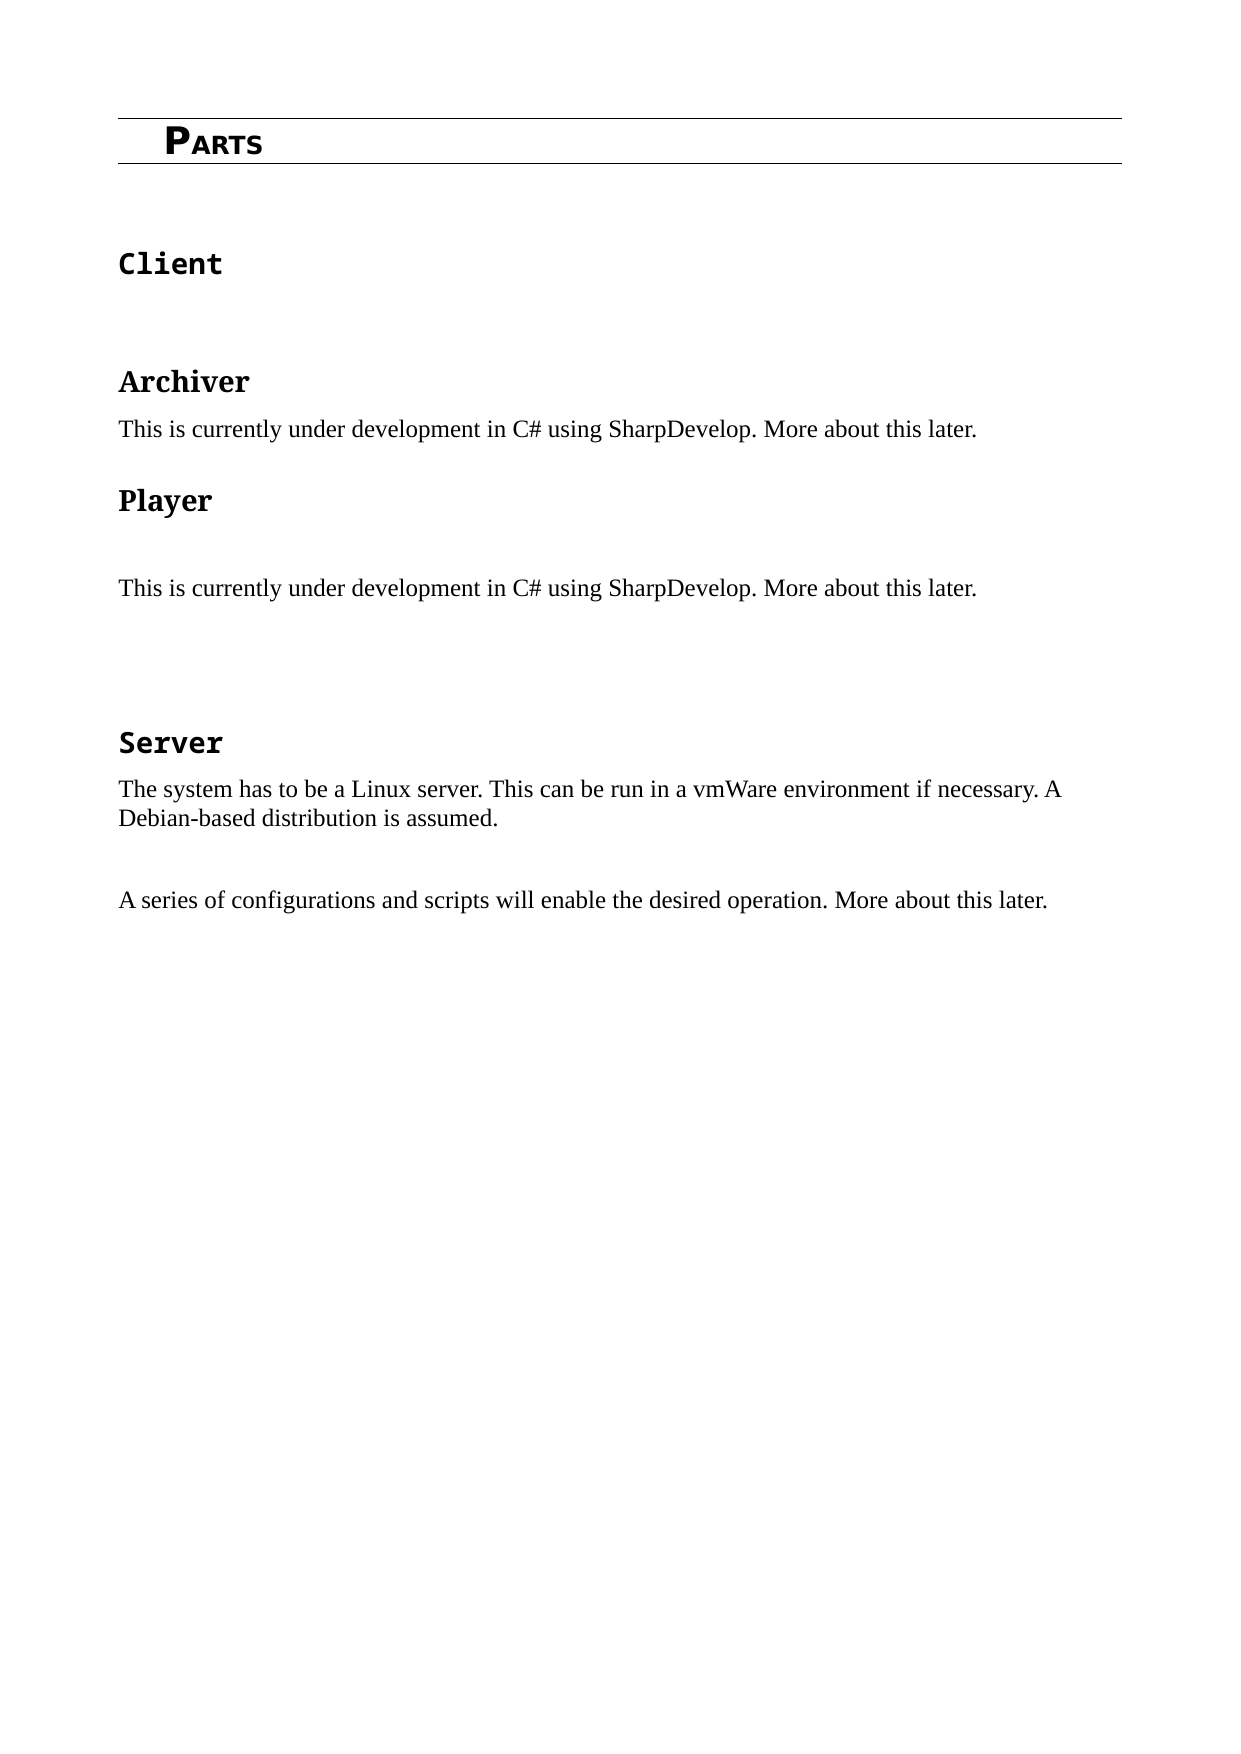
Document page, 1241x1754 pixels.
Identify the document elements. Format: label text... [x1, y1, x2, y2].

subtitle Parts [118, 119, 1122, 163]
subtitle Client [118, 243, 1122, 283]
text This is currently under development in C# using SharpDevelop. More about this later. [118, 573, 1122, 602]
text This is currently under development in C# using SharpDevelop. More about this later. [118, 414, 1122, 442]
subtitle Player [118, 480, 1122, 520]
text The system has to be a Linux server. This can be run in a vmWare environment if necessary. A Debian-based distribution is assumed. [118, 774, 1122, 832]
subtitle Archiver [118, 362, 1122, 401]
subtitle Server [118, 722, 1122, 762]
text A series of configurations and scripts will enable the desired operation. More about this later. [118, 886, 1122, 914]
